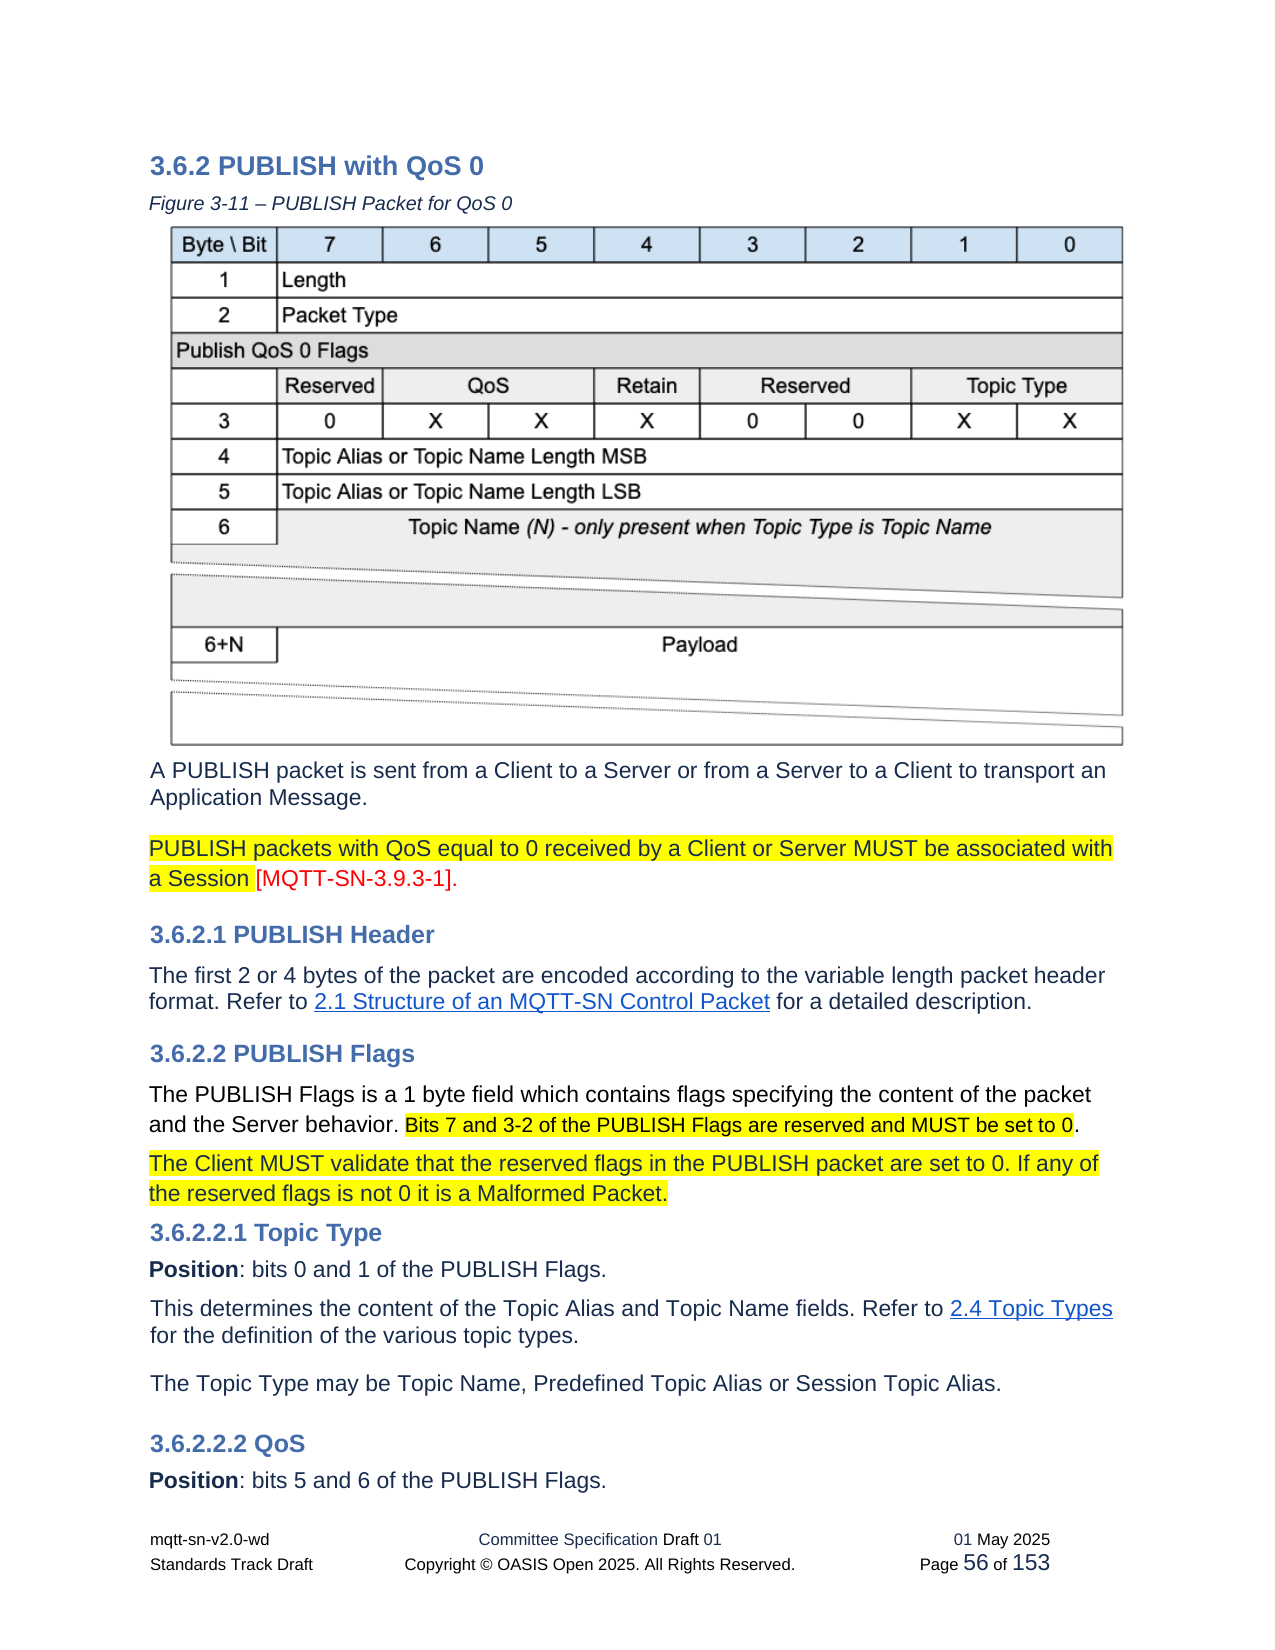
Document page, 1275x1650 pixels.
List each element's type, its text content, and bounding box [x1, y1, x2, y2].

picture [148, 226, 1124, 746]
subtitle 3.6.2.2.1 Topic Type [150, 1218, 1124, 1247]
text The first 2 or 4 bytes of the packet are encoded according to the variable length packet header format. Refer to 2.1 Structure of an MQTT-SN Control Packet for a detailed description. [148, 962, 1124, 1014]
subtitle 3.6.2.2.2 QoS [150, 1429, 1124, 1457]
text The Client MUST validate that the reserved flags in the PUBLISH packet are set to 0. If any of the reserved flags is not 0 it is a Malformed Packet. [148, 1149, 1124, 1206]
subtitle 3.6.2.1 PUBLISH Header [150, 921, 1124, 949]
text PUBLISH packets with QoS equal to 0 received by a Client or Server MUST be associated with a Session [MQTT-SN-3.9.3-1]. [148, 835, 1124, 892]
subtitle 3.6.2.2 PUBLISH Flags [150, 1039, 1124, 1068]
text A PUBLISH packet is sent from a Client to a Server or from a Server to a Client to transport an Application Message. [150, 757, 1125, 810]
subtitle 3.6.2 PUBLISH with QoS 0 [150, 150, 1124, 181]
text This determines the content of the Topic Alias and Topic Name fields. Refer to 2.4 Topic Types for the definition of the various topic types. [150, 1295, 1124, 1348]
text The PUBLISH Flags is a 1 byte field which contains flags specifying the content of the packet and the Server behavior. Bits 7 and 3-2 of the PUBLISH Flags are reserved and MUST be set to 0. [148, 1081, 1124, 1137]
text Position: bits 5 and 6 of the PUBLISH Flags. [148, 1467, 1124, 1493]
text Figure 3-11 – PUBLISH Packet for QoS 0 [148, 192, 1124, 215]
text The Topic Type may be Topic Name, Predefined Topic Alias or Session Topic Alias. [150, 1370, 1124, 1396]
text Position: bits 0 and 1 of the PUBLISH Flags. [148, 1256, 1124, 1282]
